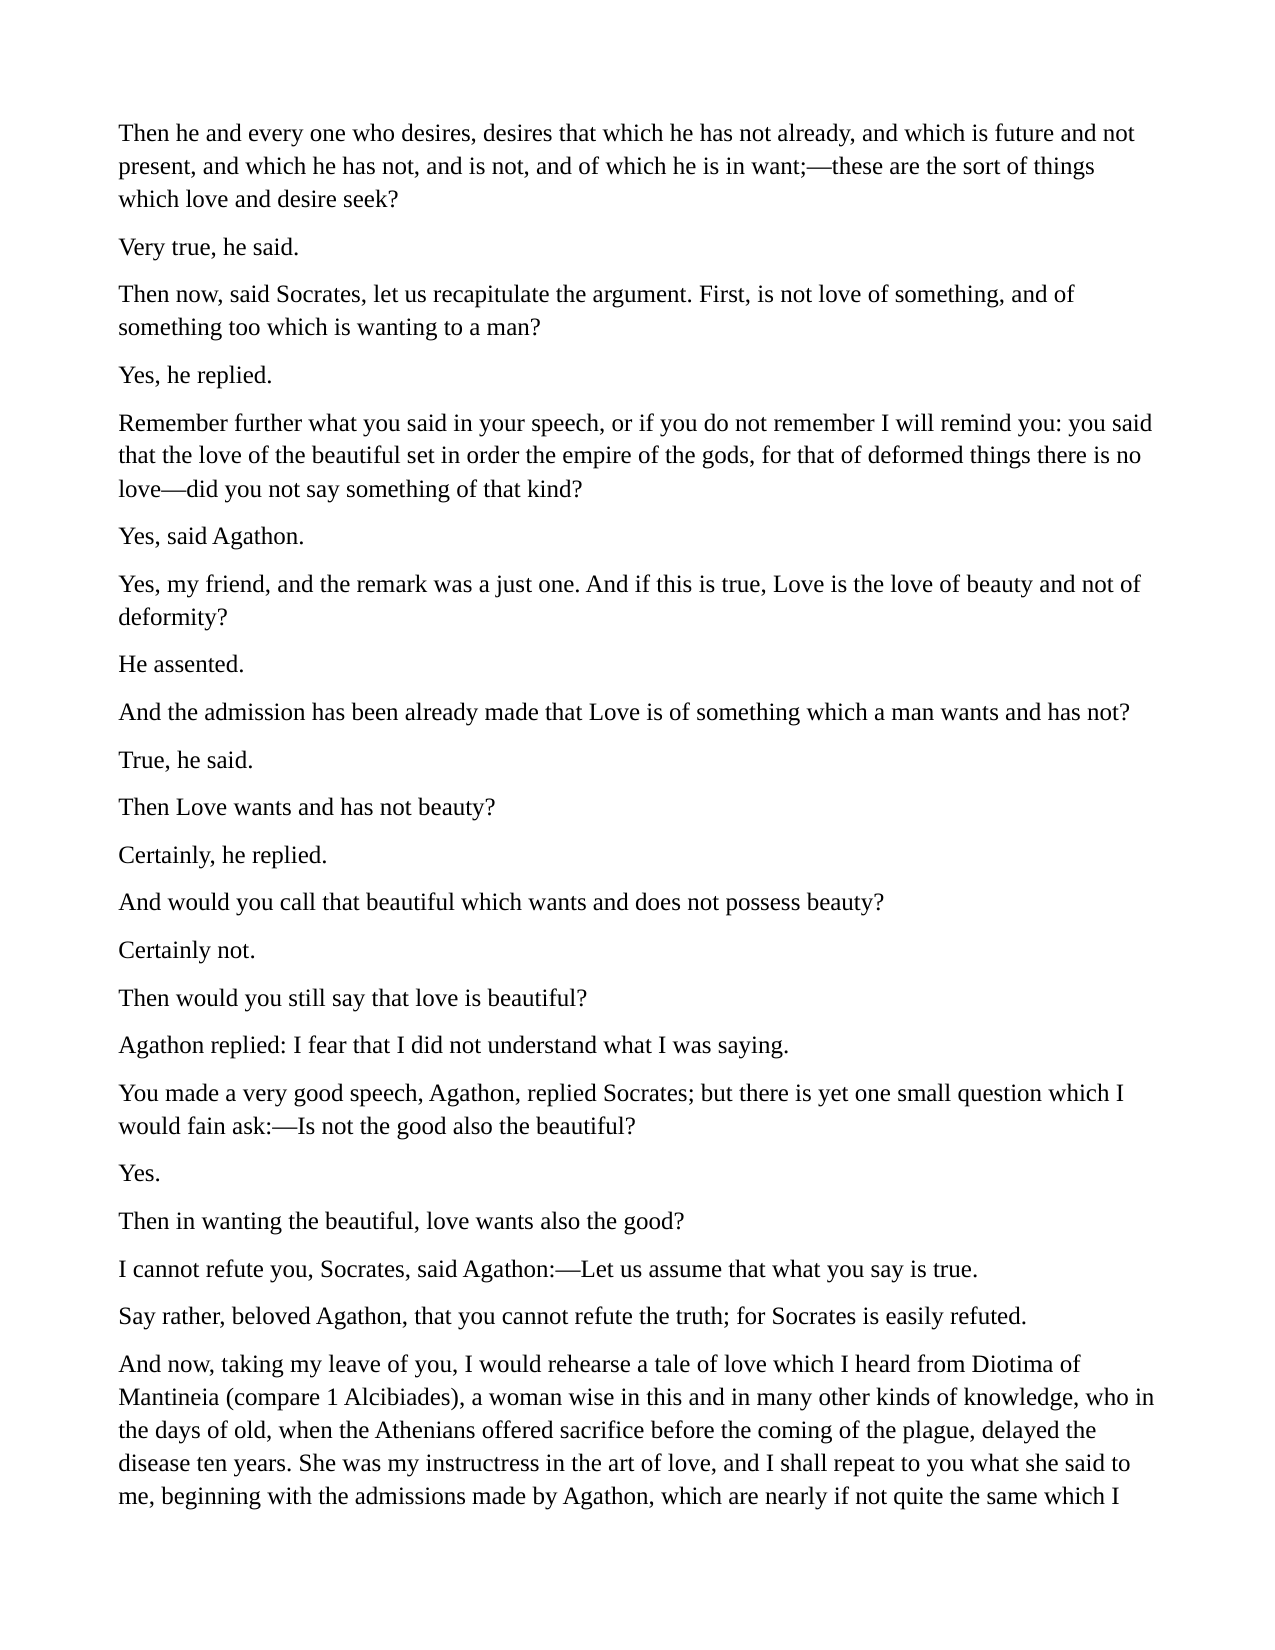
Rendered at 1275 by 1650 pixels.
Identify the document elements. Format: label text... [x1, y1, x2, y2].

text Certainly not. [118, 935, 1157, 964]
text Yes, he replied. [118, 360, 1157, 389]
text And would you call that beautiful which wants and does not possess beauty? [118, 887, 1157, 916]
text Then in wanting the beautiful, love wants also the good? [118, 1206, 1157, 1235]
text Remember further what you said in your speech, or if you do not remember I will remind you: you said that the love of the beautiful set in order the empire of the gods, for that of deformed things there is no love—did you not say something of that kind? [118, 408, 1157, 502]
text And the admission has been already made that Love is of something which a man wants and has not? [118, 697, 1157, 726]
text Then Love wants and has not beauty? [118, 792, 1157, 821]
text And now, taking my leave of you, I would rehearse a tale of love which I heard from Diotima of Mantineia (compare 1 Alcibiades), a woman wise in this and in many other kinds of knowledge, who in the days of old, when the Athenians offered sacrifice before the coming of the plague, delayed the disease ten years. She was my instructress in the art of love, and I shall repeat to you what she said to me, beginning with the admissions made by Agathon, which are nearly if not quite the same which I [118, 1349, 1157, 1510]
text Certainly, he replied. [118, 840, 1157, 869]
text Yes. [118, 1158, 1157, 1187]
text Then he and every one who desires, desires that which he has not already, and which is future and not present, and which he has not, and is not, and of which he is in want;—these are the sort of things which love and desire seek? [118, 118, 1157, 213]
text Yes, said Agathon. [118, 521, 1157, 550]
text Yes, my friend, and the remark was a just one. And if this is true, Love is the love of beauty and not of deformity? [118, 569, 1157, 631]
text Very true, he said. [118, 232, 1157, 261]
text Say rather, beloved Agathon, that you cannot refute the truth; for Socrates is easily refuted. [118, 1301, 1157, 1330]
text True, he said. [118, 745, 1157, 773]
text Agathon replied: I fear that I did not understand what I was saying. [118, 1030, 1157, 1059]
text Then now, said Socrates, let us recapitulate the argument. First, is not love of something, and of something too which is wanting to a man? [118, 279, 1157, 341]
text You made a very good speech, Agathon, replied Socrates; but there is yet one small question which I would fain ask:—Is not the good also the beautiful? [118, 1078, 1157, 1140]
text He assented. [118, 649, 1157, 678]
text Then would you still say that love is beautiful? [118, 983, 1157, 1011]
text I cannot refute you, Socrates, said Agathon:—Let us assume that what you say is true. [118, 1254, 1157, 1282]
